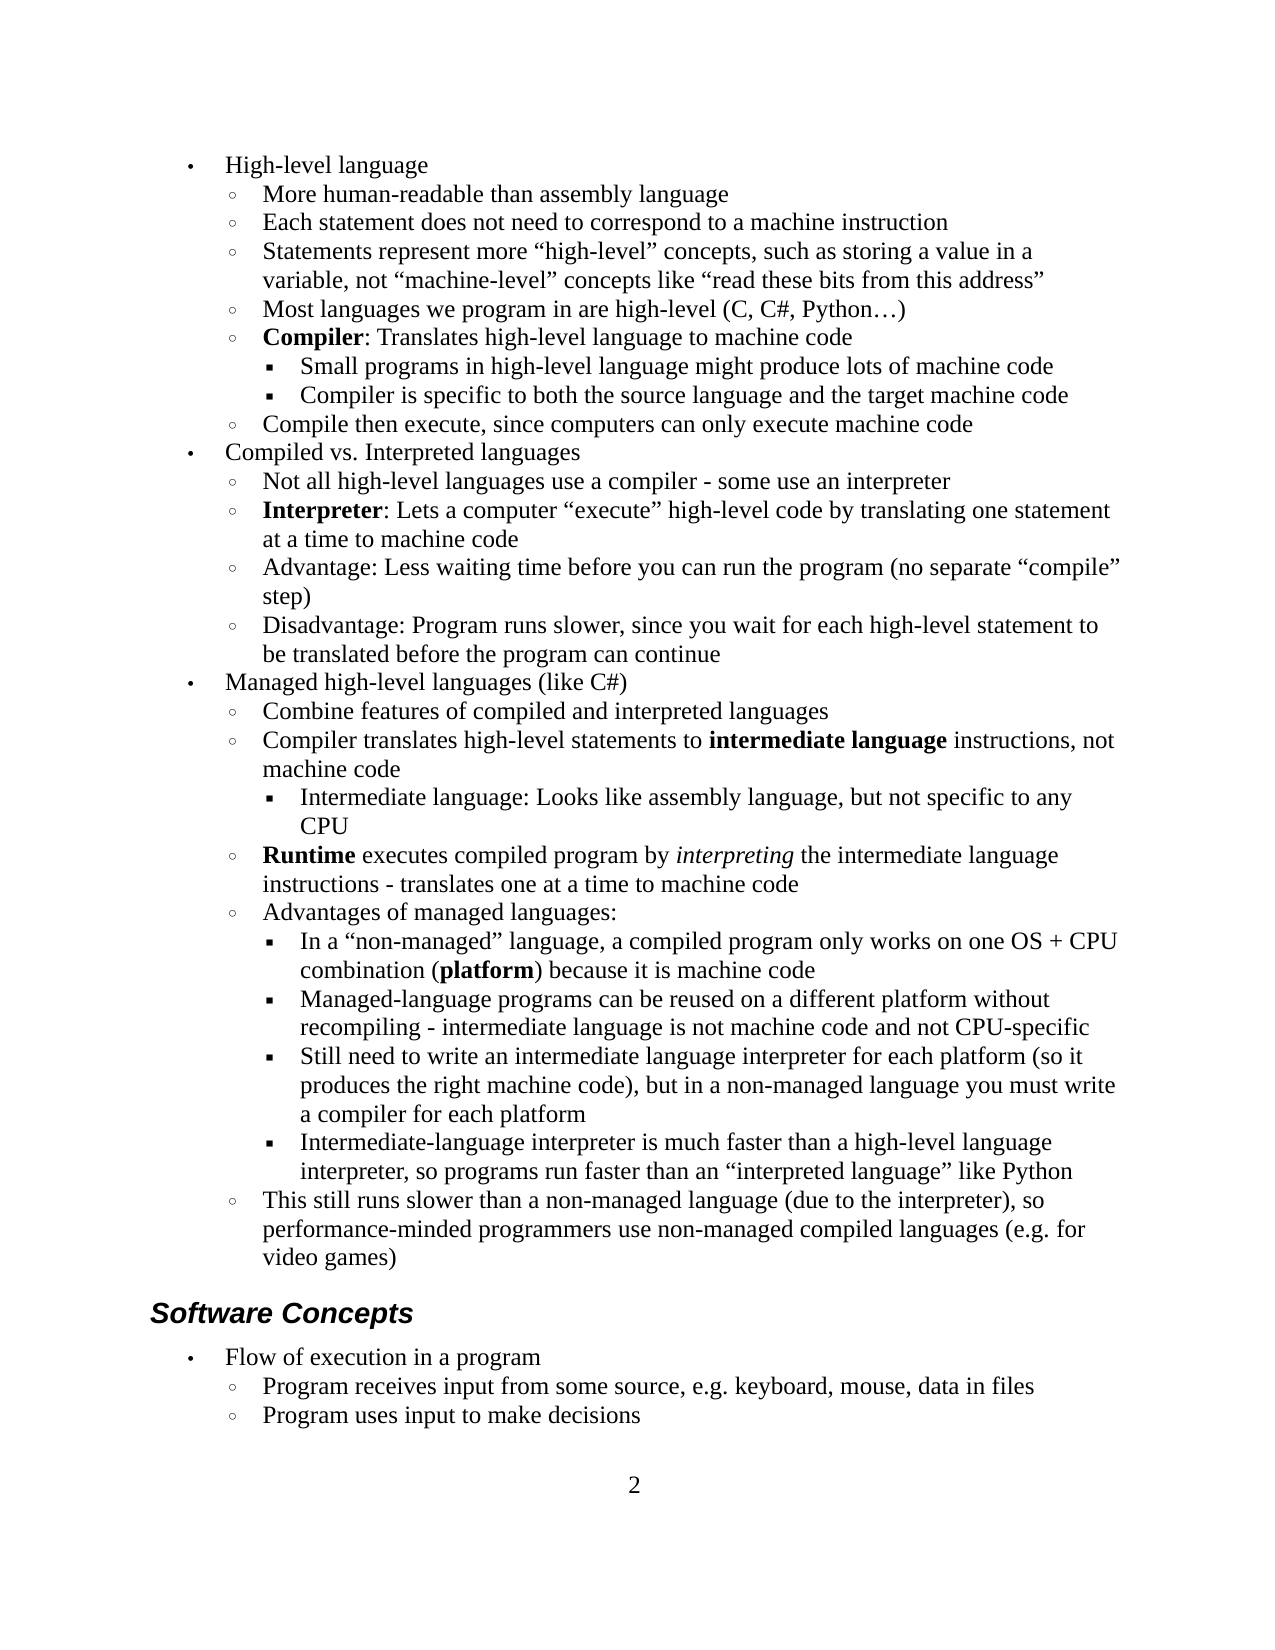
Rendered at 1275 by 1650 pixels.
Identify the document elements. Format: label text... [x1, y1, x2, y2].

list Compiler is specific to both the source language and the target machine code [262, 380, 1125, 409]
list Flow of execution in a program [187, 1342, 1125, 1371]
list Intermediate language: Looks like assembly language, but not specific to any CPU [262, 782, 1125, 840]
list Advantages of managed languages: [225, 897, 1125, 926]
list Managed high-level languages (like C#) [187, 667, 1125, 696]
list Compiled vs. Interpreted languages [187, 437, 1125, 466]
subtitle Software Concepts [150, 1296, 1125, 1330]
list Compile then execute, since computers can only execute machine code [225, 409, 1125, 437]
list Interpreter: Lets a computer “execute” high-level code by translating one statement at a time to machine code [225, 495, 1125, 552]
list Runtime executes compiled program by interpreting the intermediate language instructions - translates one at a time to machine code [225, 840, 1125, 897]
list More human-readable than assembly language [225, 179, 1125, 207]
list Not all high-level languages use a compiler - some use an interpreter [225, 466, 1125, 495]
list Small programs in high-level language might produce lots of machine code [262, 351, 1125, 380]
list This still runs slower than a non-managed language (due to the interpreter), so performance-minded programmers use non-managed compiled languages (e.g. for video games) [225, 1185, 1125, 1271]
list Program uses input to make decisions [225, 1400, 1125, 1428]
list High-level language [187, 150, 1125, 179]
list Statements represent more “high-level” concepts, such as storing a value in a variable, not “machine-level” concepts like “read these bits from this address” [225, 236, 1125, 294]
list Combine features of compiled and interpreted languages [225, 696, 1125, 725]
list Still need to write an intermediate language interpreter for each platform (so it produces the right machine code), but in a non-managed language you must write a compiler for each platform [262, 1041, 1125, 1127]
list In a “non-managed” language, a compiled program only works on one OS + CPU combination (platform) because it is machine code [262, 926, 1125, 984]
list Each statement does not need to correspond to a machine instruction [225, 207, 1125, 236]
list Compiler translates high-level statements to intermediate language instructions, not machine code [225, 725, 1125, 782]
list Compiler: Translates high-level language to machine code [225, 322, 1125, 351]
list Program receives input from some source, e.g. keyboard, mouse, data in files [225, 1371, 1125, 1400]
list Advantage: Less waiting time before you can run the program (no separate “compile” step) [225, 552, 1125, 610]
list Disadvantage: Program runs slower, since you wait for each high-level statement to be translated before the program can continue [225, 610, 1125, 667]
list Most languages we program in are high-level (C, C#, Python…) [225, 294, 1125, 322]
list Managed-language programs can be reused on a different platform without recompiling - intermediate language is not machine code and not CPU-specific [262, 984, 1125, 1041]
list Intermediate-language interpreter is much faster than a high-level language interpreter, so programs run faster than an “interpreted language” like Python [262, 1127, 1125, 1185]
